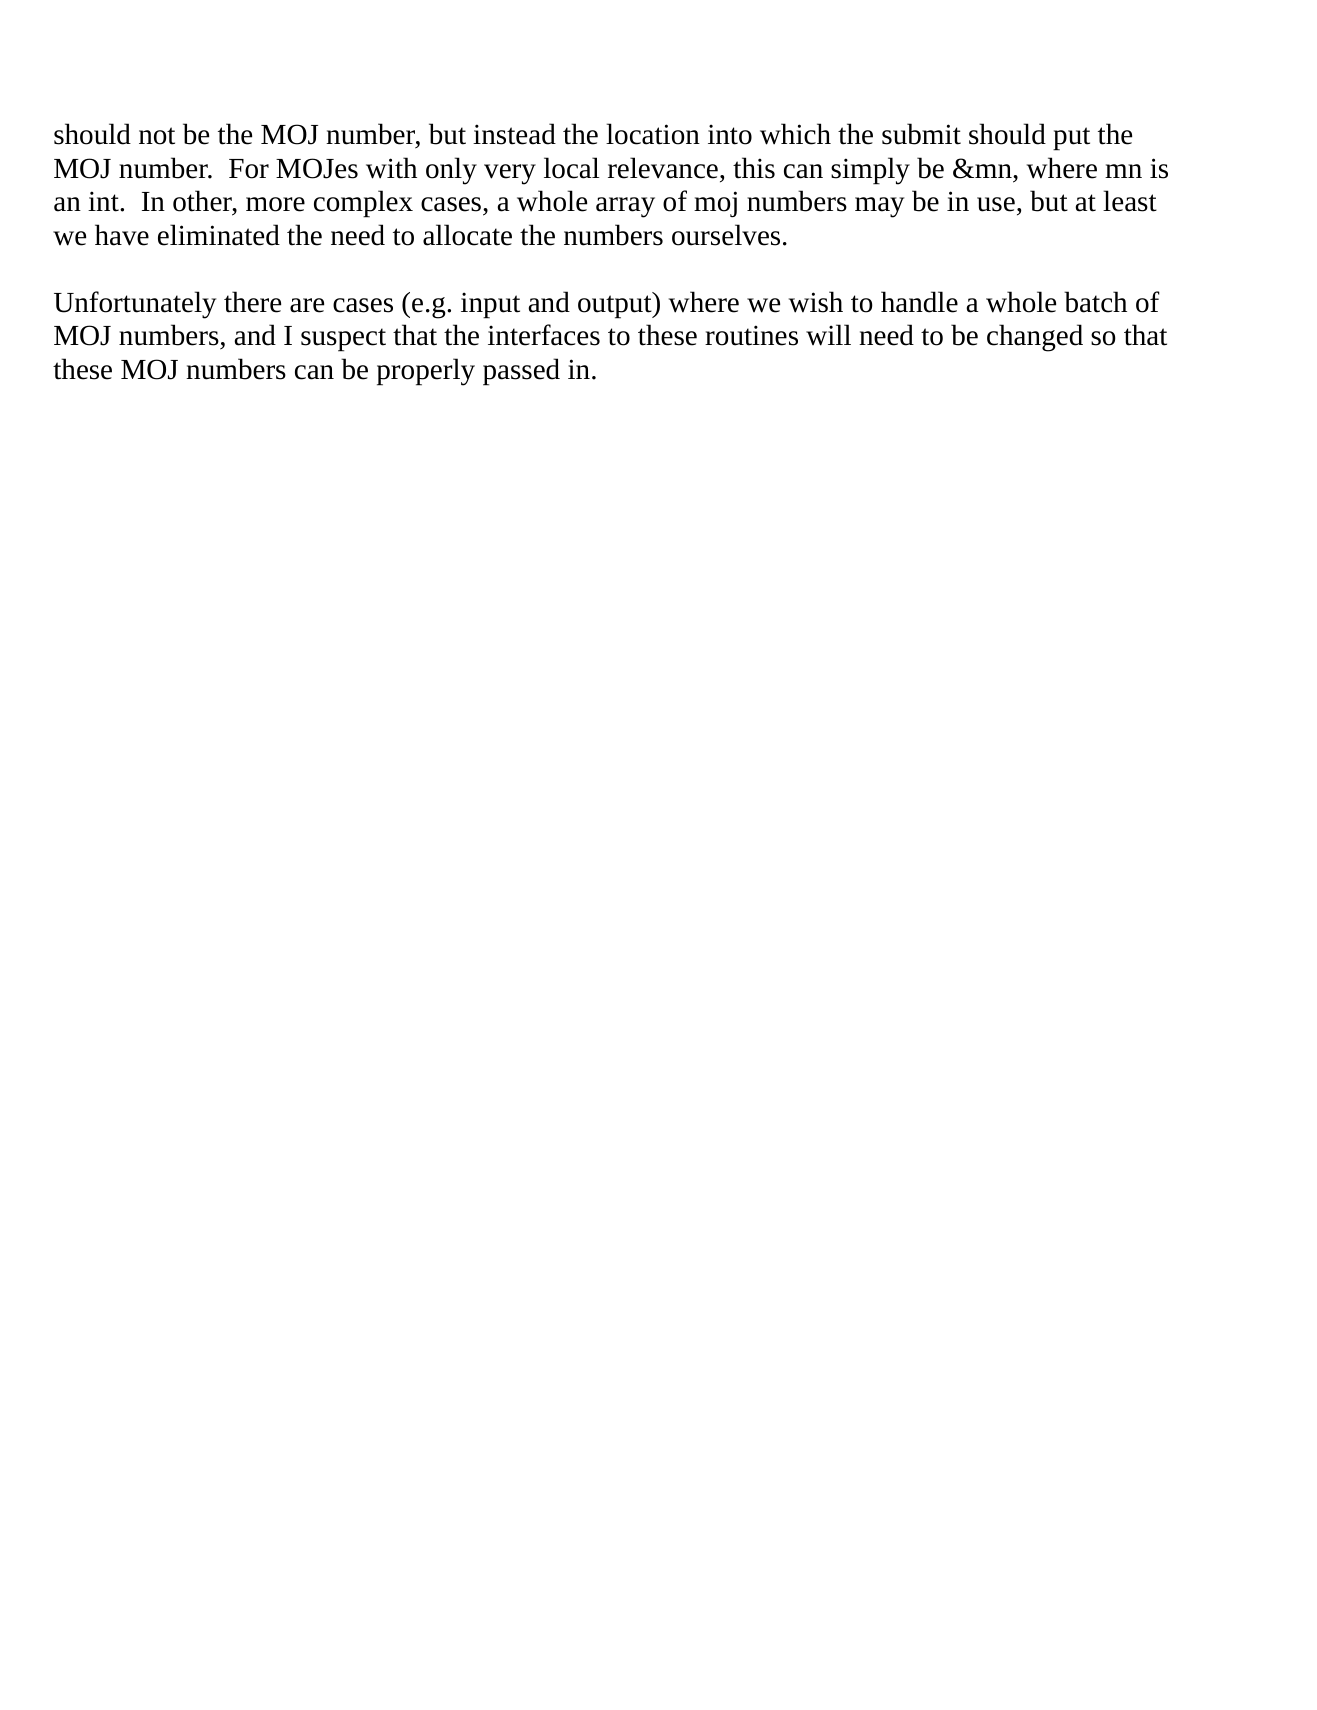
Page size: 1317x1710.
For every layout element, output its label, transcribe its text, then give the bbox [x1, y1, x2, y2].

text should not be the MOJ number, but instead the location into which the submit should put the MOJ number. For MOJes with only very local relevance, this can simply be &mn, where mn is an int. In other, more complex cases, a whole array of moj numbers may be in use, but at least we have eliminated the need to allocate the numbers ourselves. [53, 117, 1174, 251]
text Unfortunately there are cases (e.g. input and output) where we wish to handle a whole batch of MOJ numbers, and I suspect that the interfaces to these routines will need to be changed so that these MOJ numbers can be properly passed in. [53, 285, 1174, 386]
